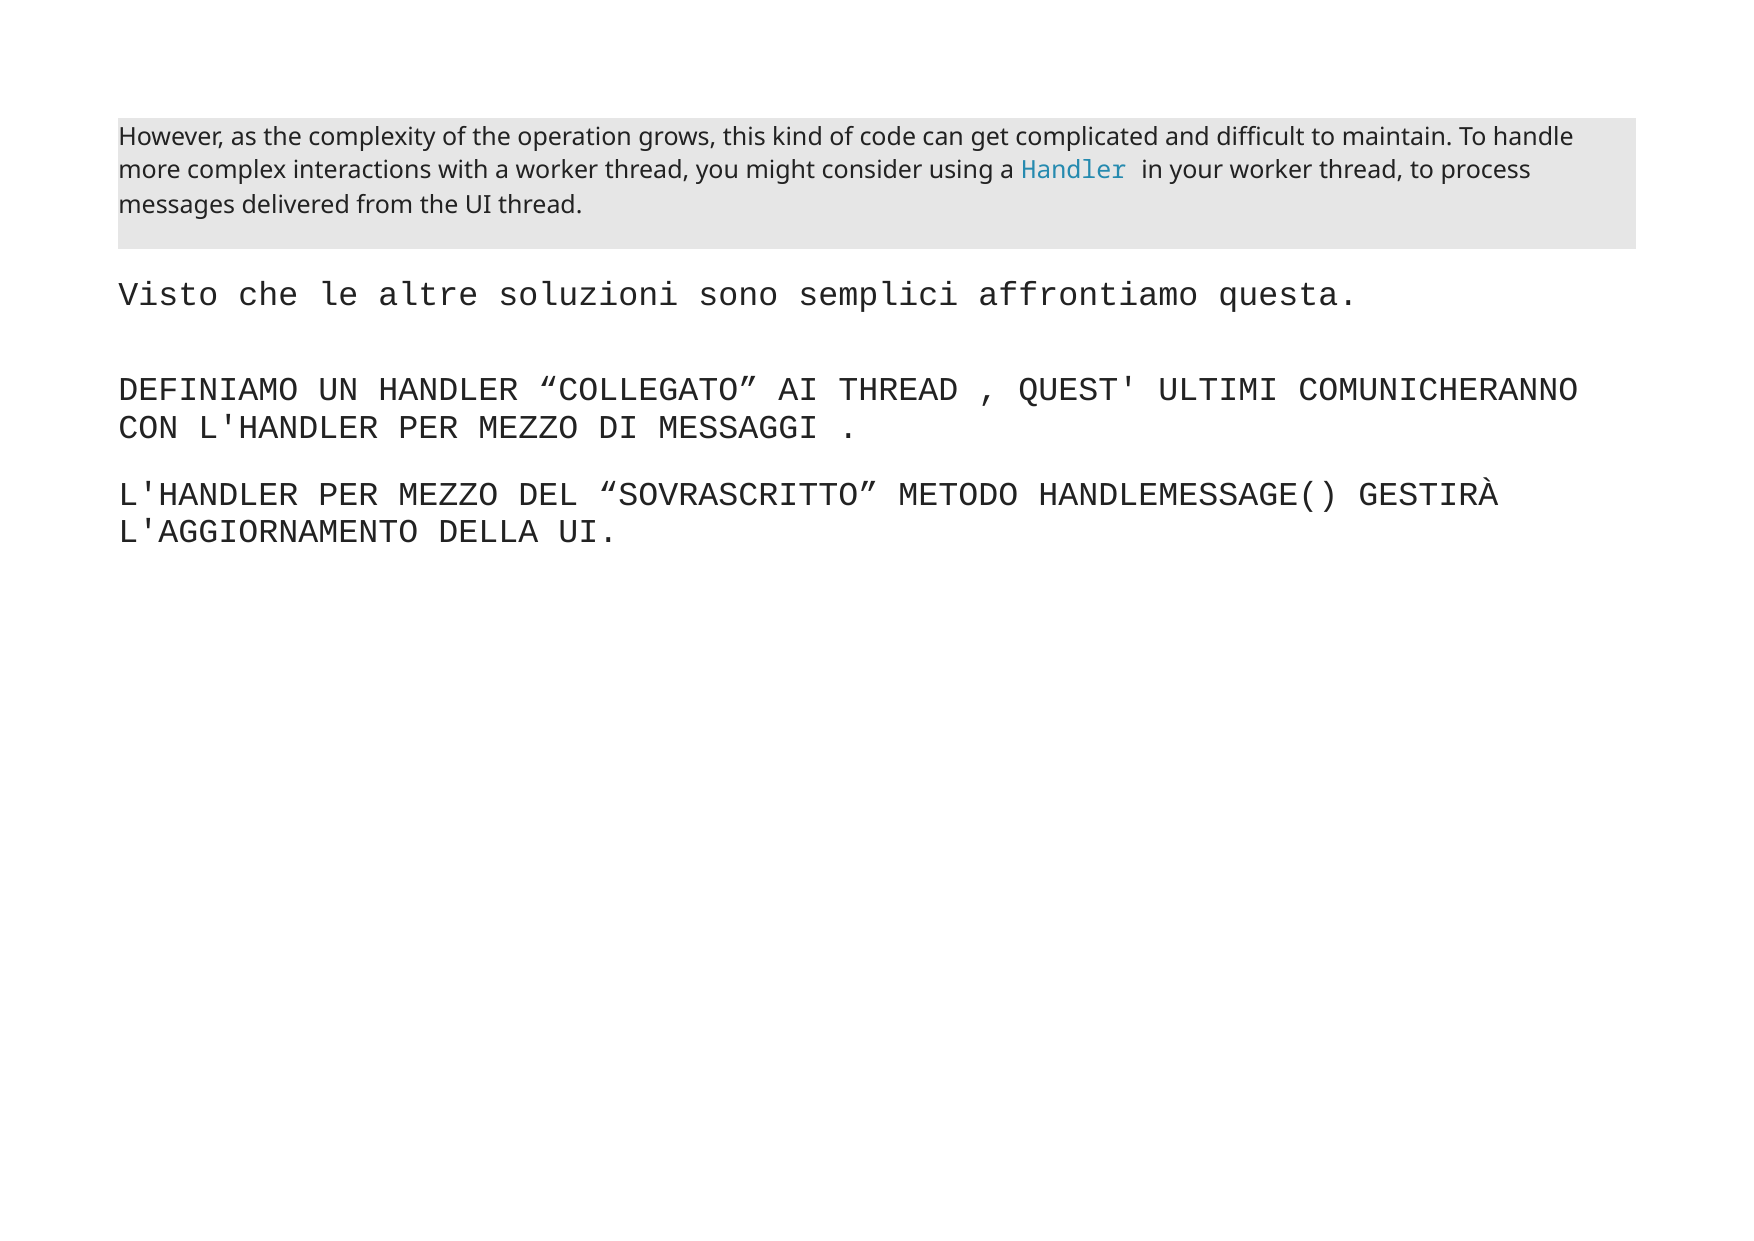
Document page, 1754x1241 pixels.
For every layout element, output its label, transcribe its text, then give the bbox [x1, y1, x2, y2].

text L'HANDLER PER MEZZO DEL “SOVRASCRITTO” METODO HANDLEMESSAGE() GESTIRÀ L'AGGIORNAMENTO DELLA UI. [118, 477, 1636, 553]
text DEFINIAMO UN HANDLER “COLLEGATO” AI THREAD , QUEST' ULTIMI COMUNICHERANNO CON L'HANDLER PER MEZZO DI MESSAGGI . [118, 373, 1636, 448]
text However, as the complexity of the operation grows, this kind of code can get complicated and difficult to maintain. To handle more complex interactions with a worker thread, you might consider using a Handler in your worker thread, to process messages delivered from the UI thread. [118, 118, 1636, 221]
text Visto che le altre soluzioni sono semplici affrontiamo questa. [118, 278, 1636, 315]
